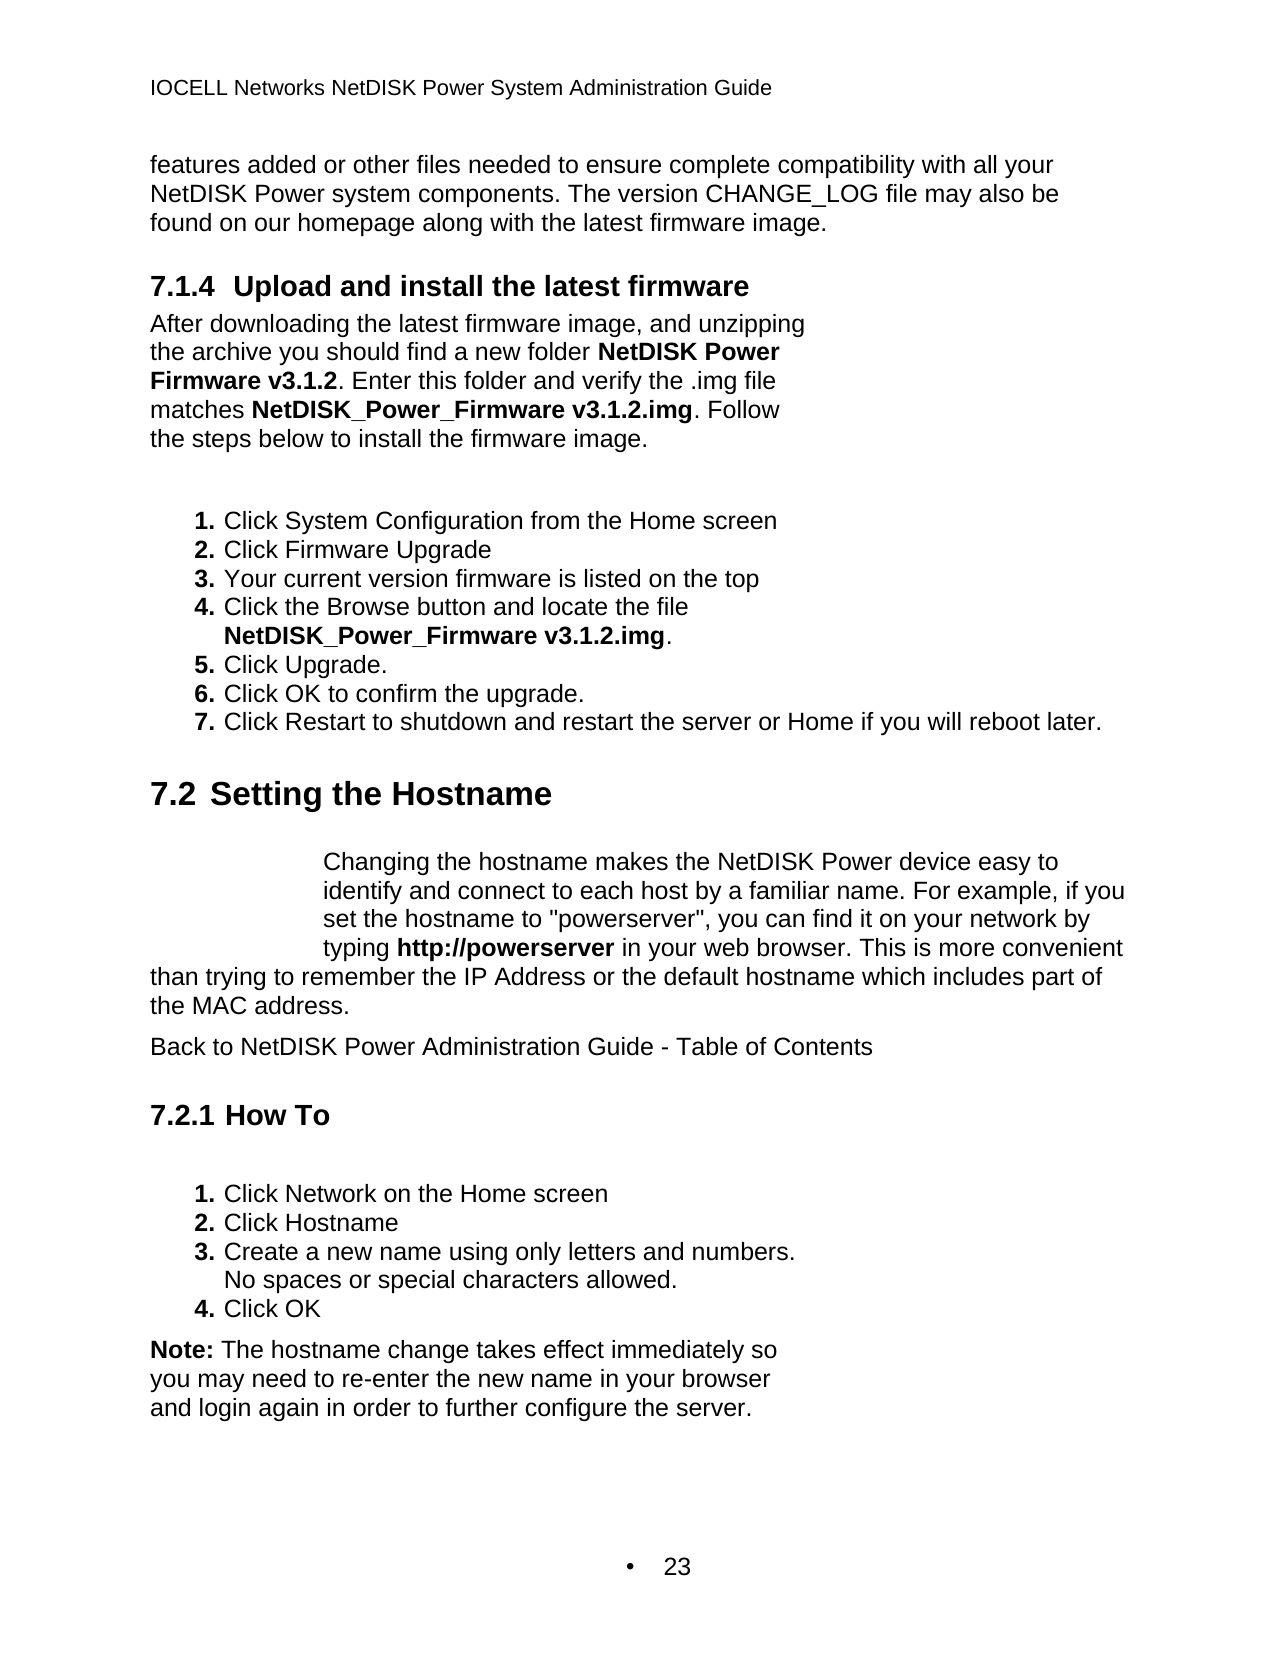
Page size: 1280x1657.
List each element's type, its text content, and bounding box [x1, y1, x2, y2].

list Click OK to confirm the upgrade. [194, 678, 1129, 707]
text Changing the hostname makes the NetDISK Power device easy to identify and connect to each host by a familiar name. For example, if you set the hostname to "powerserver", you can find it on your network by typing http://powerserver in your web browser. This is more convenient than trying to remember the IP Address or the default hostname which includes part of the MAC address. [150, 847, 1129, 1019]
list Click System Configuration from the Home screen [194, 506, 1129, 535]
list Click Firmware Upgrade [194, 535, 1129, 563]
text Back to NetDISK Power Administration Guide - Table of Contents [150, 1032, 1129, 1061]
list Click Restart to shutdown and restart the server or Home if you will reboot later. [194, 707, 1129, 736]
text Note: The hostname change takes effect immediately so you may need to re-enter the new name in your browser and login again in order to further configure the server. [150, 1336, 1129, 1422]
text features added or other files needed to ensure complete compatibility with all your NetDISK Power system components. The version CHANGE_LOG file may also be found on our homepage along with the latest firmware image. [150, 150, 1129, 236]
list Your current version firmware is listed on the top [194, 563, 1129, 592]
list Click Hostname [194, 1208, 1129, 1237]
list Click OK [194, 1294, 1129, 1323]
list Click Upgrade. [194, 650, 1129, 678]
list Create a new name using only letters and numbers. No spaces or special characters allowed. [194, 1237, 1129, 1294]
text After downloading the latest firmware image, and unzipping the archive you should find a new folder NetDISK Power Firmware v3.1.2. Enter this folder and verify the .img file matches NetDISK_Power_Firmware v3.1.2.img. Follow the steps below to install the firmware image. [150, 308, 1129, 452]
subtitle How To [150, 1098, 1129, 1132]
list Click the Browse button and locate the file NetDISK_Power_Firmware v3.1.2.img. [194, 592, 1129, 650]
list Click Network on the Home screen [194, 1179, 1129, 1208]
subtitle Upload and install the latest firmware [150, 269, 1129, 302]
subtitle Setting the Hostname [150, 773, 1129, 812]
